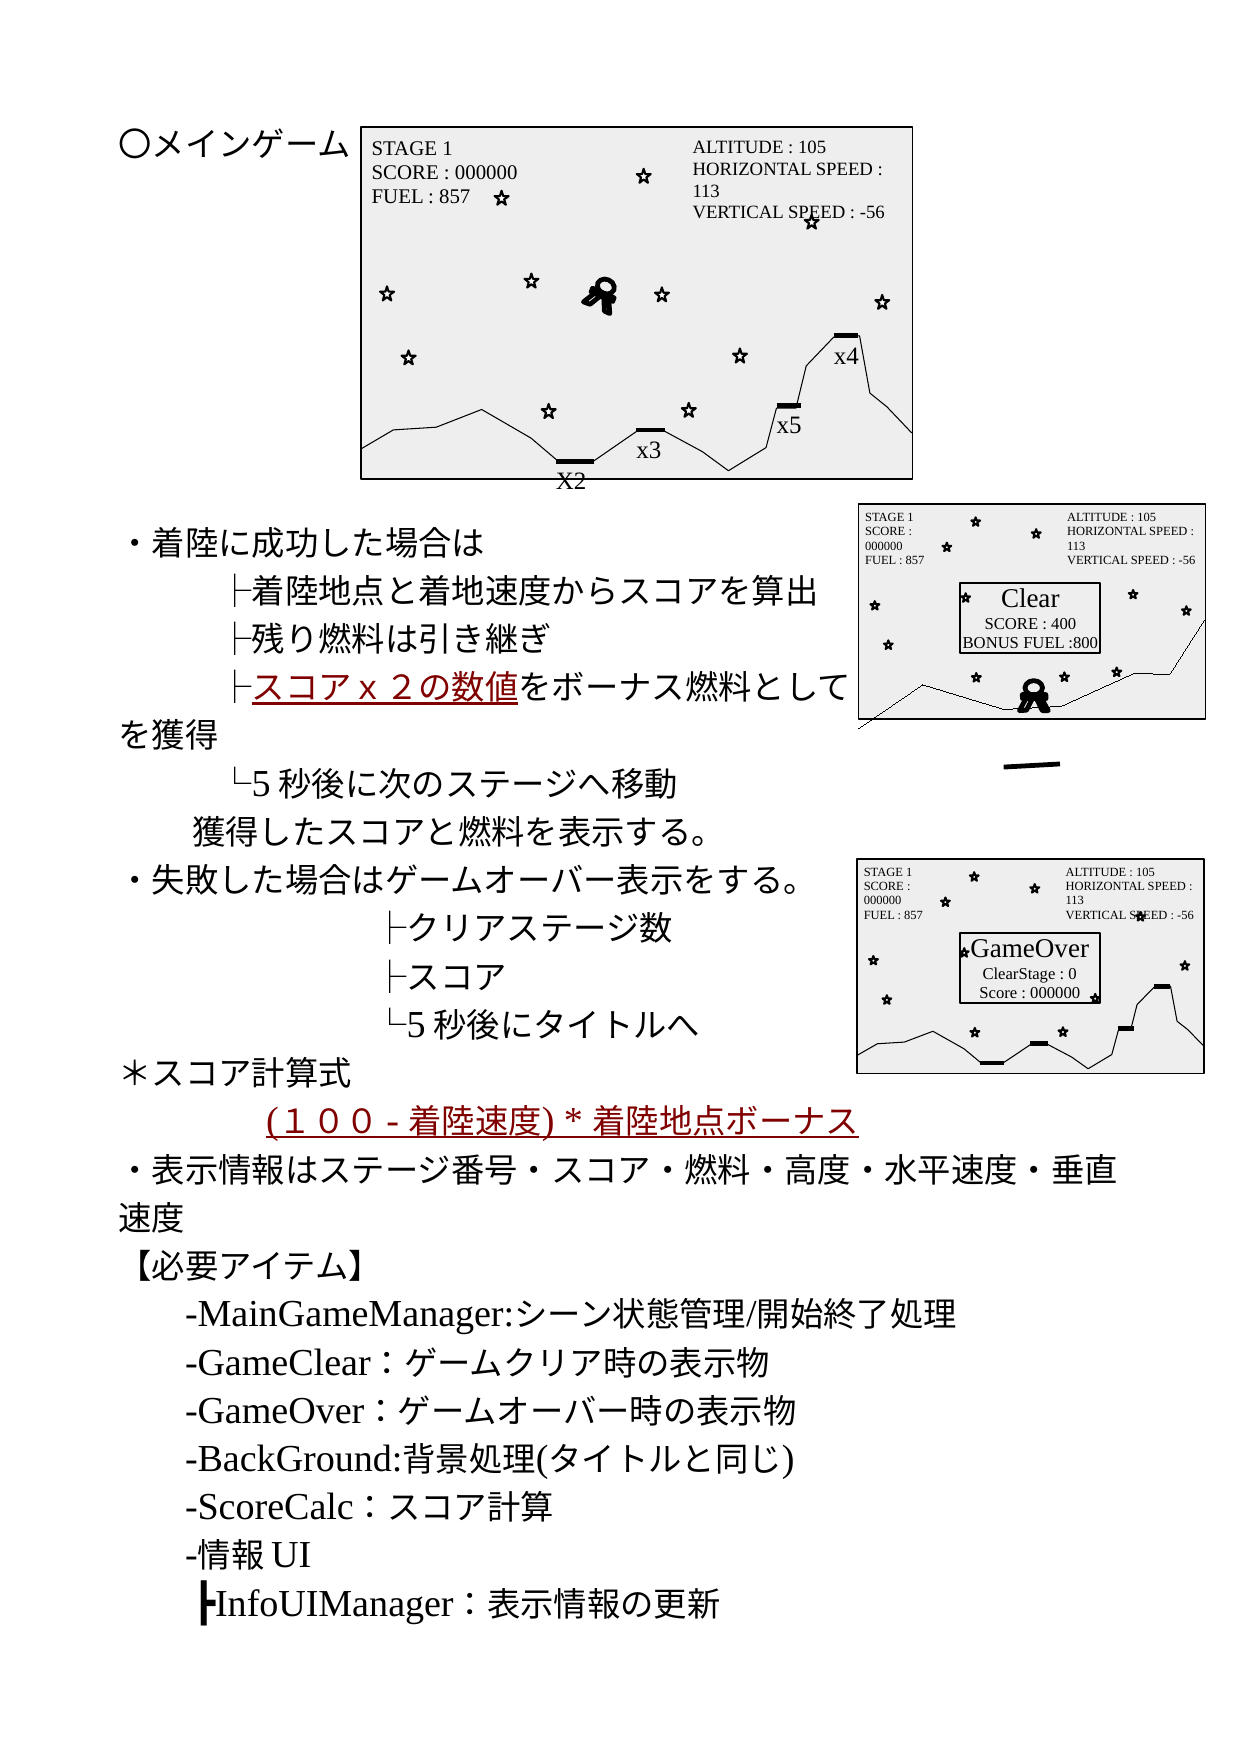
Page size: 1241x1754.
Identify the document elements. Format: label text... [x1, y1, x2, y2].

text 【必要アイテム】 [118, 1240, 1122, 1288]
text (１００ - 着陸速度) * 着陸地点ボーナス [118, 1095, 1122, 1143]
text ├スコア [118, 950, 856, 999]
text └5秒後にタイトルへ [118, 999, 856, 1047]
text ・表示情報はステージ番号・スコア・燃料・高度・水平速度・垂直速度 [118, 1143, 1122, 1240]
text -情報UI [118, 1529, 1122, 1577]
text ├スコアｘ２の数値をボーナス燃料としてを獲得 [118, 661, 1122, 757]
text ┣InfoUIManager：表示情報の更新 [118, 1577, 1122, 1626]
text ├着陸地点と着地速度からスコアを算出 [118, 564, 858, 613]
text 〇メインゲーム [118, 118, 1122, 166]
text ＊スコア計算式 [118, 1047, 1122, 1095]
text ├残り燃料は引き継ぎ [118, 613, 858, 661]
text -ScoreCalc：スコア計算 [118, 1481, 1122, 1529]
text ├クリアステージ数 [118, 902, 856, 950]
text 獲得したスコアと燃料を表示する。 [118, 806, 1122, 854]
text -BackGround:背景処理(タイトルと同じ) [118, 1433, 1122, 1481]
text ・失敗した場合はゲームオーバー表示をする。 [118, 854, 1122, 902]
text -GameClear：ゲームクリア時の表示物 [118, 1336, 1122, 1384]
text -GameOver：ゲームオーバー時の表示物 [118, 1384, 1122, 1433]
text -MainGameManager:シーン状態管理/開始終了処理 [118, 1288, 1122, 1336]
text └5秒後に次のステージへ移動 [118, 757, 1122, 806]
text ・着陸に成功した場合は [118, 516, 858, 564]
